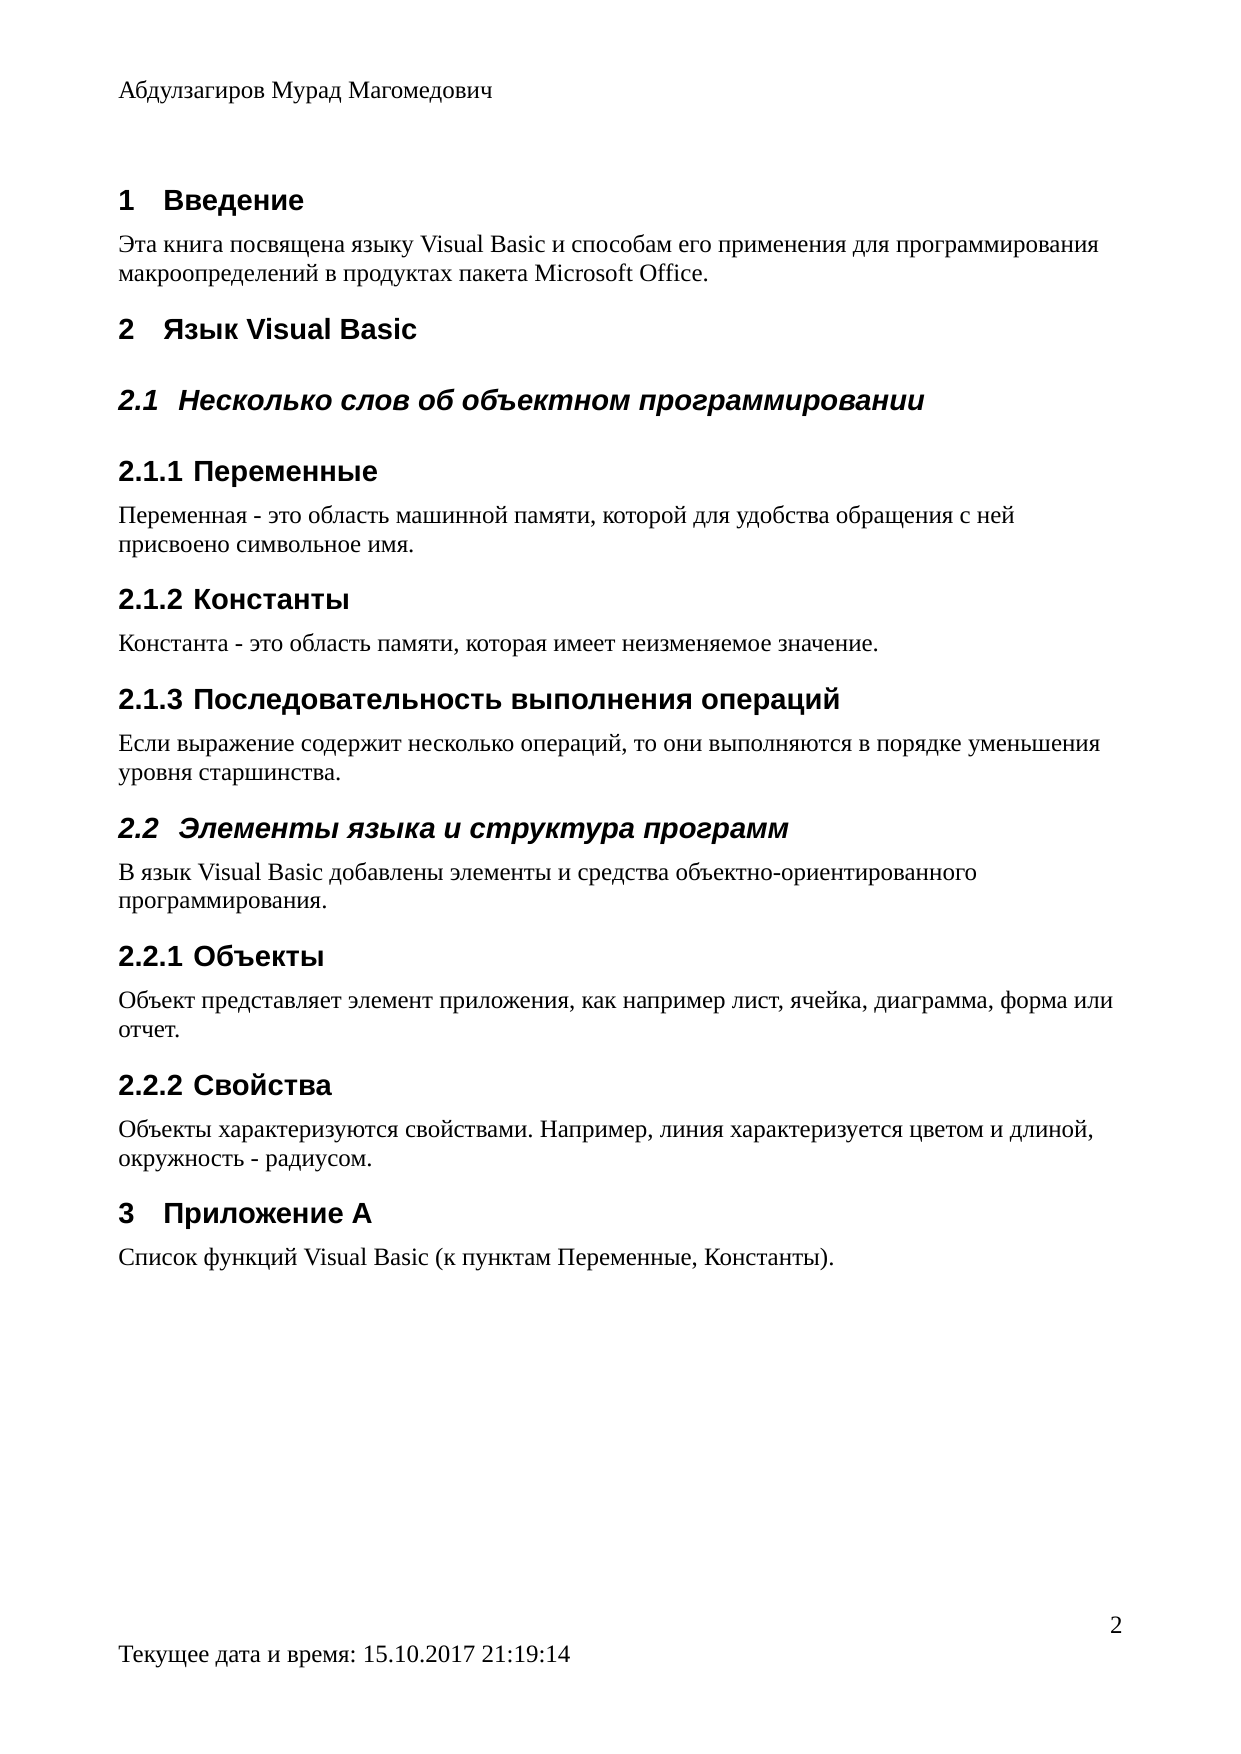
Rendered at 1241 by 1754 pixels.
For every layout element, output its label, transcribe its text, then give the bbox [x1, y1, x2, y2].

subtitle Элементы языка и структура программ [118, 811, 1122, 844]
subtitle Введение [118, 183, 1122, 217]
text Объект представляет элемент приложения, как например лист, ячейка, диаграмма, форма или отчет. [118, 985, 1122, 1043]
subtitle Константы [118, 582, 1122, 616]
text Константа - это область памяти, которая имеет неизменяемое значение. [118, 628, 1122, 657]
text Список функций Visual Basic (к пунктам Переменные, Константы). [118, 1242, 1122, 1271]
text В язык Visual Basic добавлены элементы и средства объектно-ориентированного программирования. [118, 857, 1122, 914]
subtitle Последовательность выполнения операций [118, 682, 1122, 716]
subtitle Приложение А [118, 1196, 1122, 1230]
text Объекты характеризуются свойствами. Например, линия характеризуется цветом и длиной, окружность - радиусом. [118, 1114, 1122, 1171]
subtitle Свойства [118, 1068, 1122, 1101]
subtitle Несколько слов об объектном программировании [118, 383, 1122, 416]
subtitle Объекты [118, 939, 1122, 973]
subtitle Язык Visual Basic [118, 312, 1122, 345]
text Если выражение содержит несколько операций, то они выполняются в порядке уменьшения уровня старшинства. [118, 728, 1122, 786]
subtitle Переменные [118, 454, 1122, 487]
text Эта книга посвящена языку Visual Basic и способам его применения для программирования макроопределений в продуктах пакета Microsoft Office. [118, 229, 1122, 287]
text Переменная - это область машинной памяти, которой для удобства обращения с ней присвоено символьное имя. [118, 500, 1122, 557]
